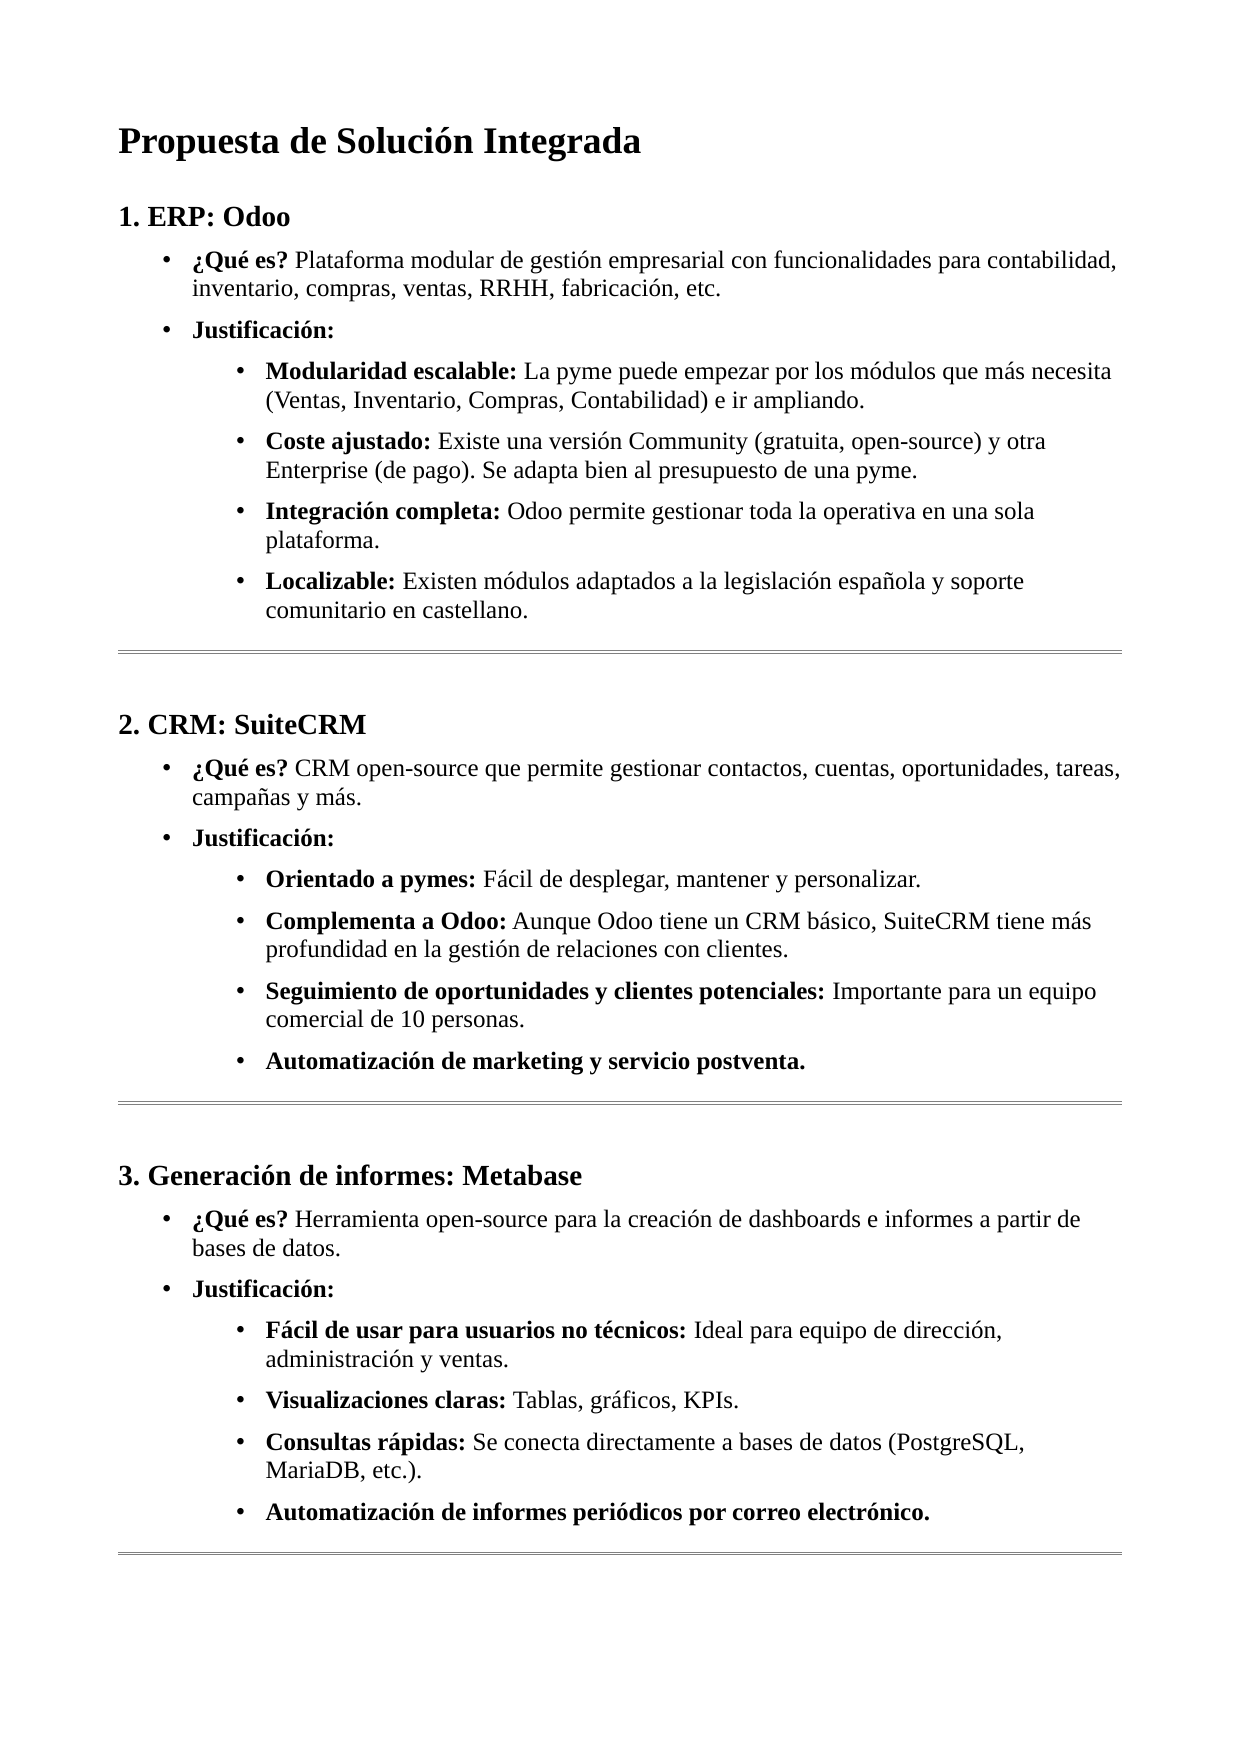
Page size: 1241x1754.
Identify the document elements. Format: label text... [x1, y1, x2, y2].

list Orientado a pymes: Fácil de desplegar, mantener y personalizar. [236, 864, 1122, 893]
list ¿Qué es? Plataforma modular de gestión empresarial con funcionalidades para contabilidad, inventario, compras, ventas, RRHH, fabricación, etc. [162, 245, 1122, 302]
subtitle 3. Generación de informes: Metabase [118, 1158, 1122, 1192]
list Integración completa: Odoo permite gestionar toda la operativa en una sola plataforma. [236, 496, 1122, 553]
list Consultas rápidas: Se conecta directamente a bases de datos (PostgreSQL, MariaDB, etc.). [236, 1427, 1122, 1484]
list Justificación: [162, 1274, 1122, 1303]
list ¿Qué es? Herramienta open-source para la creación de dashboards e informes a partir de bases de datos. [162, 1204, 1122, 1262]
list Seguimiento de oportunidades y clientes potenciales: Importante para un equipo comercial de 10 personas. [236, 976, 1122, 1033]
list Fácil de usar para usuarios no técnicos: Ideal para equipo de dirección, administración y ventas. [236, 1315, 1122, 1373]
subtitle 1. ERP: Odoo [118, 199, 1122, 232]
list Justificación: [162, 823, 1122, 852]
list Automatización de marketing y servicio postventa. [236, 1046, 1122, 1074]
list Modularidad escalable: La pyme puede empezar por los módulos que más necesita (Ventas, Inventario, Compras, Contabilidad) e ir ampliando. [236, 356, 1122, 413]
list ¿Qué es? CRM open-source que permite gestionar contactos, cuentas, oportunidades, tareas, campañas y más. [162, 753, 1122, 811]
list Visualizaciones claras: Tablas, gráficos, KPIs. [236, 1385, 1122, 1414]
list Localizable: Existen módulos adaptados a la legislación española y soporte comunitario en castellano. [236, 566, 1122, 623]
list Complementa a Odoo: Aunque Odoo tiene un CRM básico, SuiteCRM tiene más profundidad en la gestión de relaciones con clientes. [236, 906, 1122, 963]
subtitle 2. CRM: SuiteCRM [118, 707, 1122, 741]
list Justificación: [162, 315, 1122, 343]
list Automatización de informes periódicos por correo electrónico. [236, 1497, 1122, 1525]
list Coste ajustado: Existe una versión Community (gratuita, open-source) y otra Enterprise (de pago). Se adapta bien al presupuesto de una pyme. [236, 426, 1122, 483]
subtitle Propuesta de Solución Integrada [118, 118, 1122, 161]
